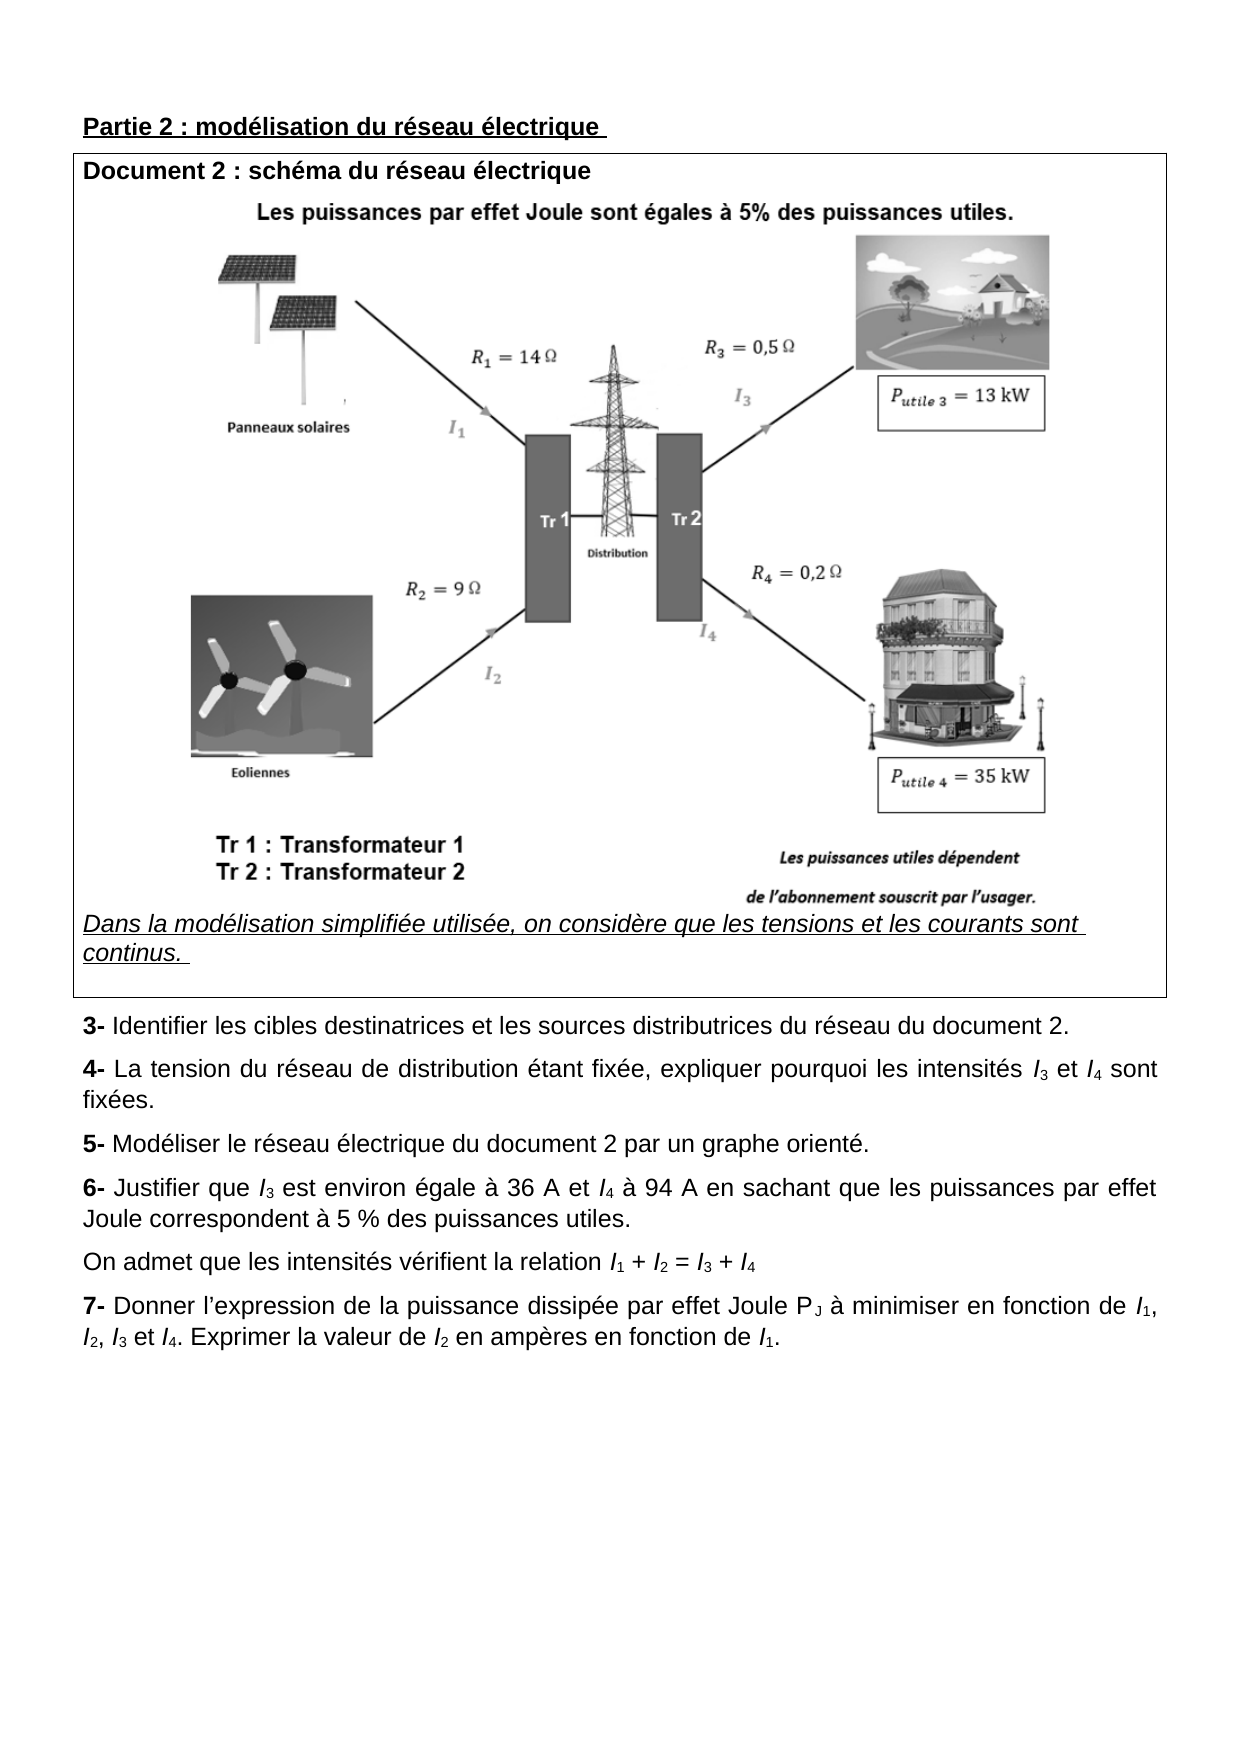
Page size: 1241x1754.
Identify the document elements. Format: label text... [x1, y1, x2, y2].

text 4- La tension du réseau de distribution étant fixée, expliquer pourquoi les intensités I3 et I4 sont fixées. [83, 1054, 1157, 1114]
text Document 2 : schéma du réseau électrique [74, 154, 1166, 184]
text 3- Identifier les cibles destinatrices et les sources distributrices du réseau du document 2. [83, 1011, 1157, 1039]
text Dans la modélisation simplifiée utilisée, on considère que les tensions et les courants sont continus. [83, 909, 1157, 966]
text 5- Modéliser le réseau électrique du document 2 par un graphe orienté. [83, 1129, 1157, 1158]
text 7- Donner l’expression de la puissance dissipée par effet Joule PJ à minimiser en fonction de I1, I2, I3 et I4. Exprimer la valeur de I2 en ampères en fonction de I1. [83, 1291, 1157, 1350]
text 6- Justifier que I3 est environ égale à 36 A et I4 à 94 A en sachant que les puissances par effet Joule correspondent à 5 % des puissances utiles. [83, 1172, 1157, 1232]
text Partie 2 : modélisation du réseau électrique [83, 111, 1157, 140]
text On admet que les intensités vérifient la relation I1 + I2 = I3 + I4 [83, 1247, 1157, 1276]
